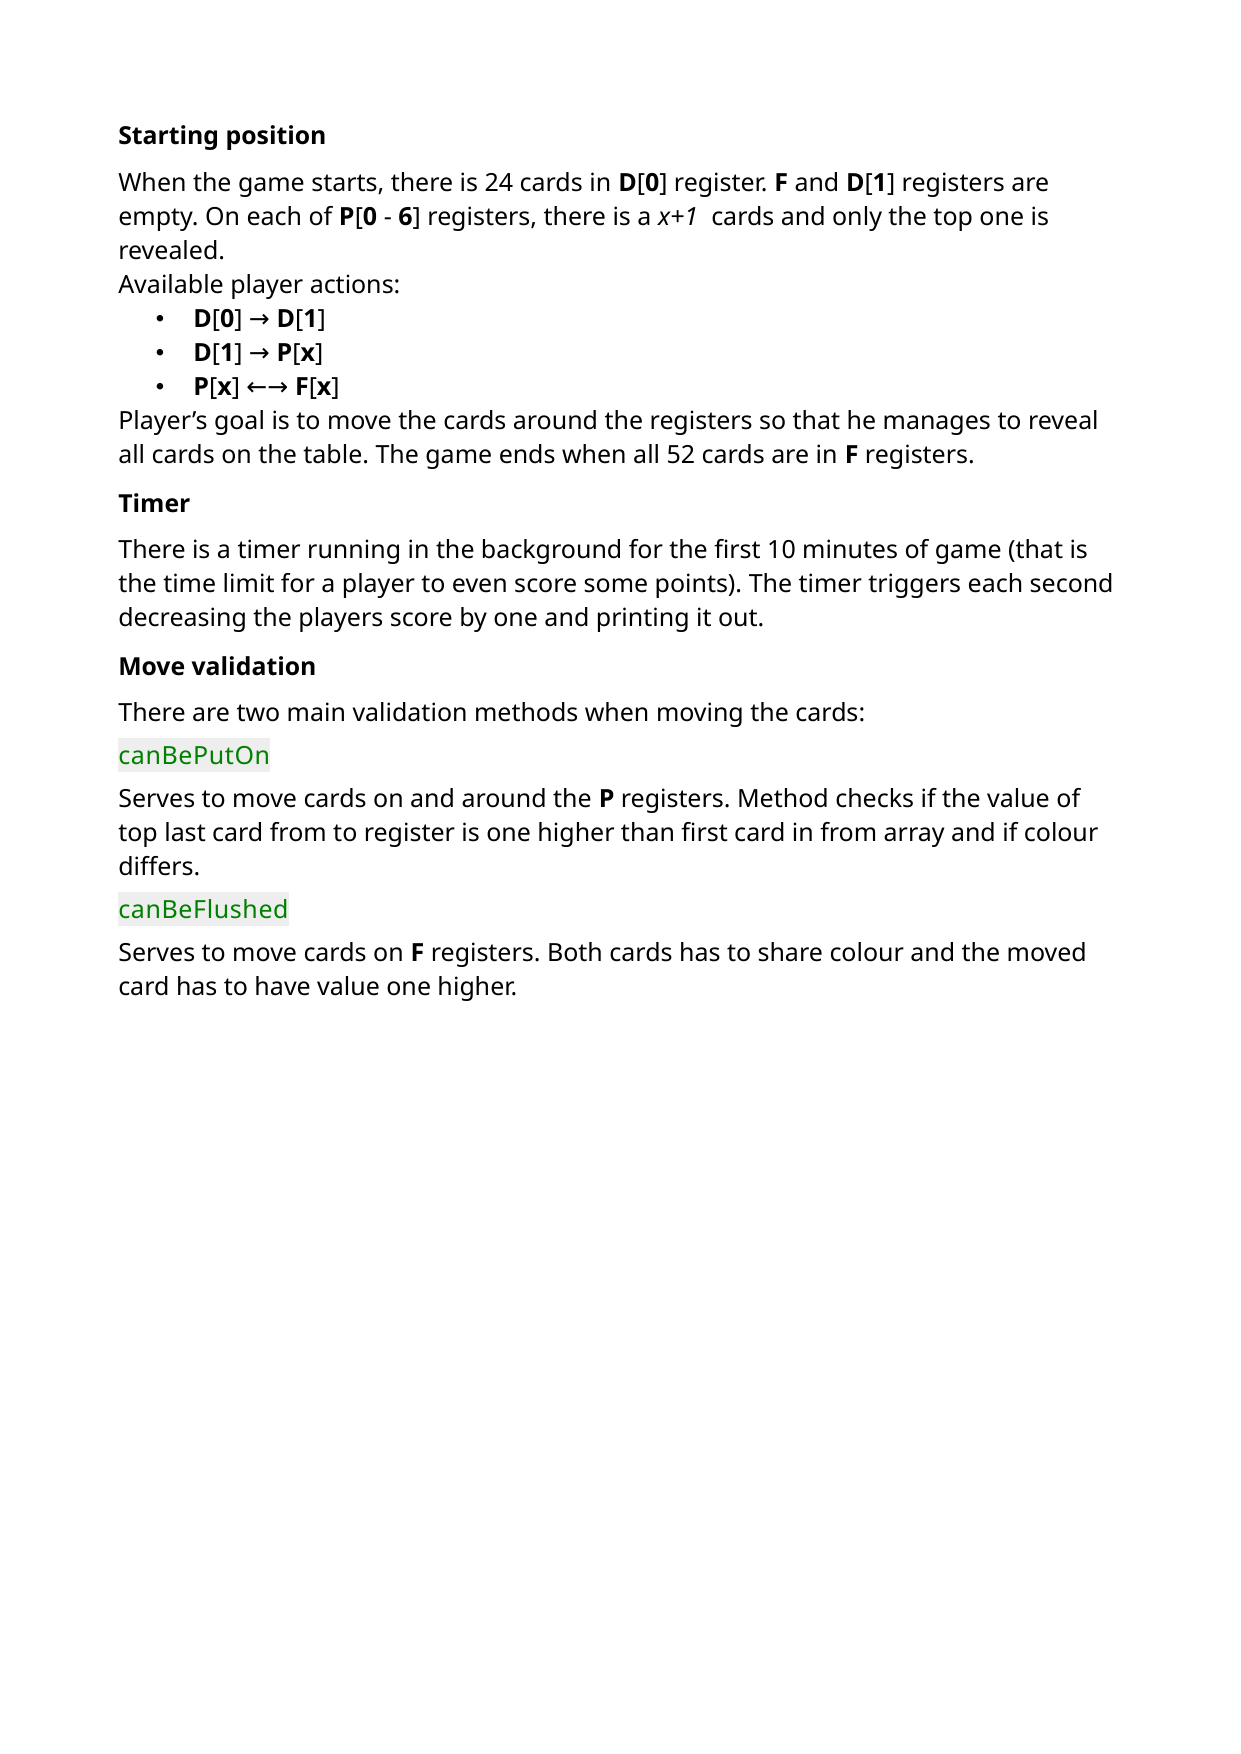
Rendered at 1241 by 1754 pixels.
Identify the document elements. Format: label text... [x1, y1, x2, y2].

text Serves to move cards on F registers. Both cards has to share colour and the moved card has to have value one higher. [118, 935, 1122, 1003]
text When the game starts, there is 24 cards in D[0] register. F and D[1] registers are empty. On each of P[0 - 6] registers, there is a x+1 cards and only the top one is revealed. [118, 164, 1122, 267]
text There are two main validation methods when moving the cards: [118, 695, 1122, 729]
text Available player actions: [118, 267, 1122, 301]
subtitle Move validation [118, 648, 1122, 682]
subtitle Timer [118, 486, 1122, 519]
subtitle Starting position [118, 118, 1122, 152]
list D[1] → P[x] [156, 335, 1122, 369]
text Serves to move cards on and around the P registers. Method checks if the value of top last card from to register is one higher than first card in from array and if colour differs. [118, 781, 1122, 883]
list D[0] → D[1] [156, 301, 1122, 335]
text There is a timer running in the background for the first 10 minutes of game (that is the time limit for a player to even score some points). The timer triggers each second decreasing the players score by one and printing it out. [118, 532, 1122, 634]
text Player’s goal is to move the cards around the registers so that he manages to reveal all cards on the table. The game ends when all 52 cards are in F registers. [118, 403, 1122, 471]
text canBeFlushed [289, 892, 1122, 926]
list P[x] ←→ F[x] [156, 369, 1122, 403]
text canBePutOn [270, 738, 1122, 772]
